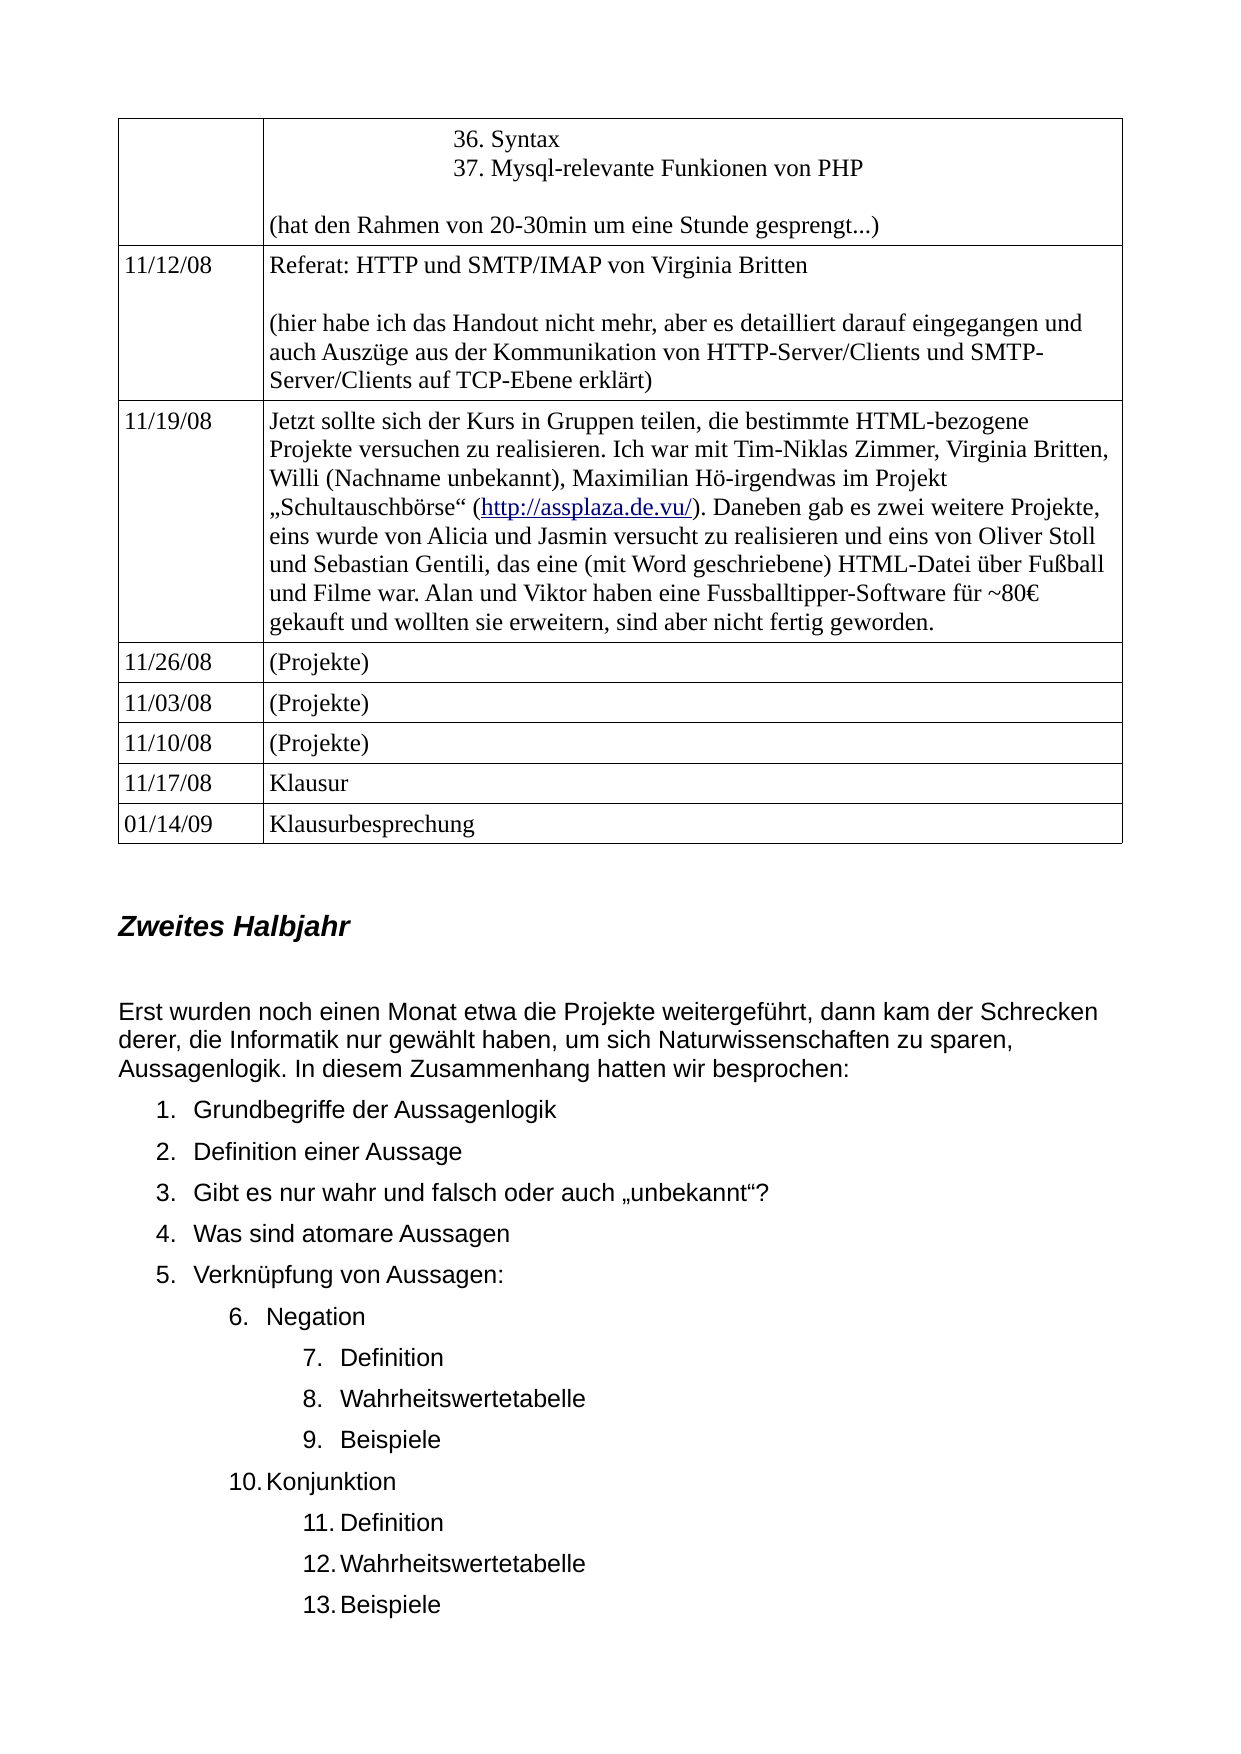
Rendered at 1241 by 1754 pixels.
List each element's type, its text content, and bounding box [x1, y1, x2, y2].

list Beispiele [302, 1426, 1122, 1454]
list Gibt es nur wahr und falsch oder auch „unbekannt“? [156, 1178, 1122, 1207]
table_cell Referat: Datenbanken und SQL von Tobias Schulz Definitionen: Def. DBS Def. DBMS Funktionen häufig verwendete Def. Datenbank SQL Allgemein Merkmale Wofür? Warum SQL und keine spezielle API pro DBMS? SQL-“Dialekte“ SQL-Normen und deren Verbreitung „Funktionen“: Tabellen: erstellen Struktur verändern löschen leeren kopieren Backups Daten: einfügen in Tabellen verändern löschen abrufen sortieren gruppieren Primary keys Unique keys Views Indices Beispiel an MySQL Einführung in PHP zum Zugriff von Websites aus Wichtige Funktionen Syntax Mysql-relevante Funkionen von PHP (hat den Rahmen von 20-30min um eine Stunde gesprengt...) [264, 119, 1122, 245]
table_cell Klausur [264, 764, 1122, 803]
table_cell 26.11.08 [119, 643, 263, 682]
table_cell Jetzt sollte sich der Kurs in Gruppen teilen, die bestimmte HTML-bezogene Projekte versuchen zu realisieren. Ich war mit Tim-Niklas Zimmer, Virginia Britten, Willi (Nachname unbekannt), Maximilian Hö-irgendwas im Projekt „Schultauschbörse“ (http://assplaza.de.vu/). Daneben gab es zwei weitere Projekte, eins wurde von Alicia und Jasmin versucht zu realisieren und eins von Oliver Stoll und Sebastian Gentili, das eine (mit Word geschriebene) HTML-Datei über Fußball und Filme war. Alan und Viktor haben eine Fussballtipper-Software für ~80€ gekauft und wollten sie erweitern, sind aber nicht fertig geworden. [264, 401, 1122, 642]
list Wahrheitswertetabelle [302, 1384, 1122, 1413]
list Negation [228, 1302, 1122, 1331]
table_cell (Projekte) [264, 723, 1122, 762]
table_cell 17.11.08 [119, 764, 263, 803]
table_cell (Projekte) [264, 683, 1122, 722]
list Verknüpfung von Aussagen: [156, 1261, 1122, 1289]
table_cell Klausurbesprechung [264, 804, 1122, 843]
list Wahrheitswertetabelle [302, 1549, 1122, 1578]
table_cell 19.11.08 [119, 401, 263, 642]
table_cell 10.11.08 [119, 723, 263, 762]
table_cell 03.11.08 [119, 683, 263, 722]
list Definition [302, 1508, 1122, 1537]
text Erst wurden noch einen Monat etwa die Projekte weitergeführt, dann kam der Schrecken derer, die Informatik nur gewählt haben, um sich Naturwissenschaften zu sparen, Aussagenlogik. In diesem Zusammenhang hatten wir besprochen: [118, 997, 1122, 1083]
list Was sind atomare Aussagen [156, 1219, 1122, 1248]
list Definition einer Aussage [156, 1137, 1122, 1166]
list Beispiele [302, 1591, 1122, 1619]
list Konjunktion [228, 1467, 1122, 1496]
table_cell Referat: HTTP und SMTP/IMAP von Virginia Britten (hier habe ich das Handout nicht mehr, aber es detailliert darauf eingegangen und auch Auszüge aus der Kommunikation von HTTP-Server/Clients und SMTP-Server/Clients auf TCP-Ebene erklärt) [264, 246, 1122, 400]
table_cell 14.01.09 [119, 804, 263, 843]
table_cell 05.11.08 [119, 119, 263, 245]
subtitle Zweites Halbjahr [118, 909, 1122, 943]
table_cell (Projekte) [264, 643, 1122, 682]
table_cell 12.11.08 [119, 246, 263, 400]
list Grundbegriffe der Aussagenlogik [156, 1096, 1122, 1124]
list Definition [302, 1343, 1122, 1372]
